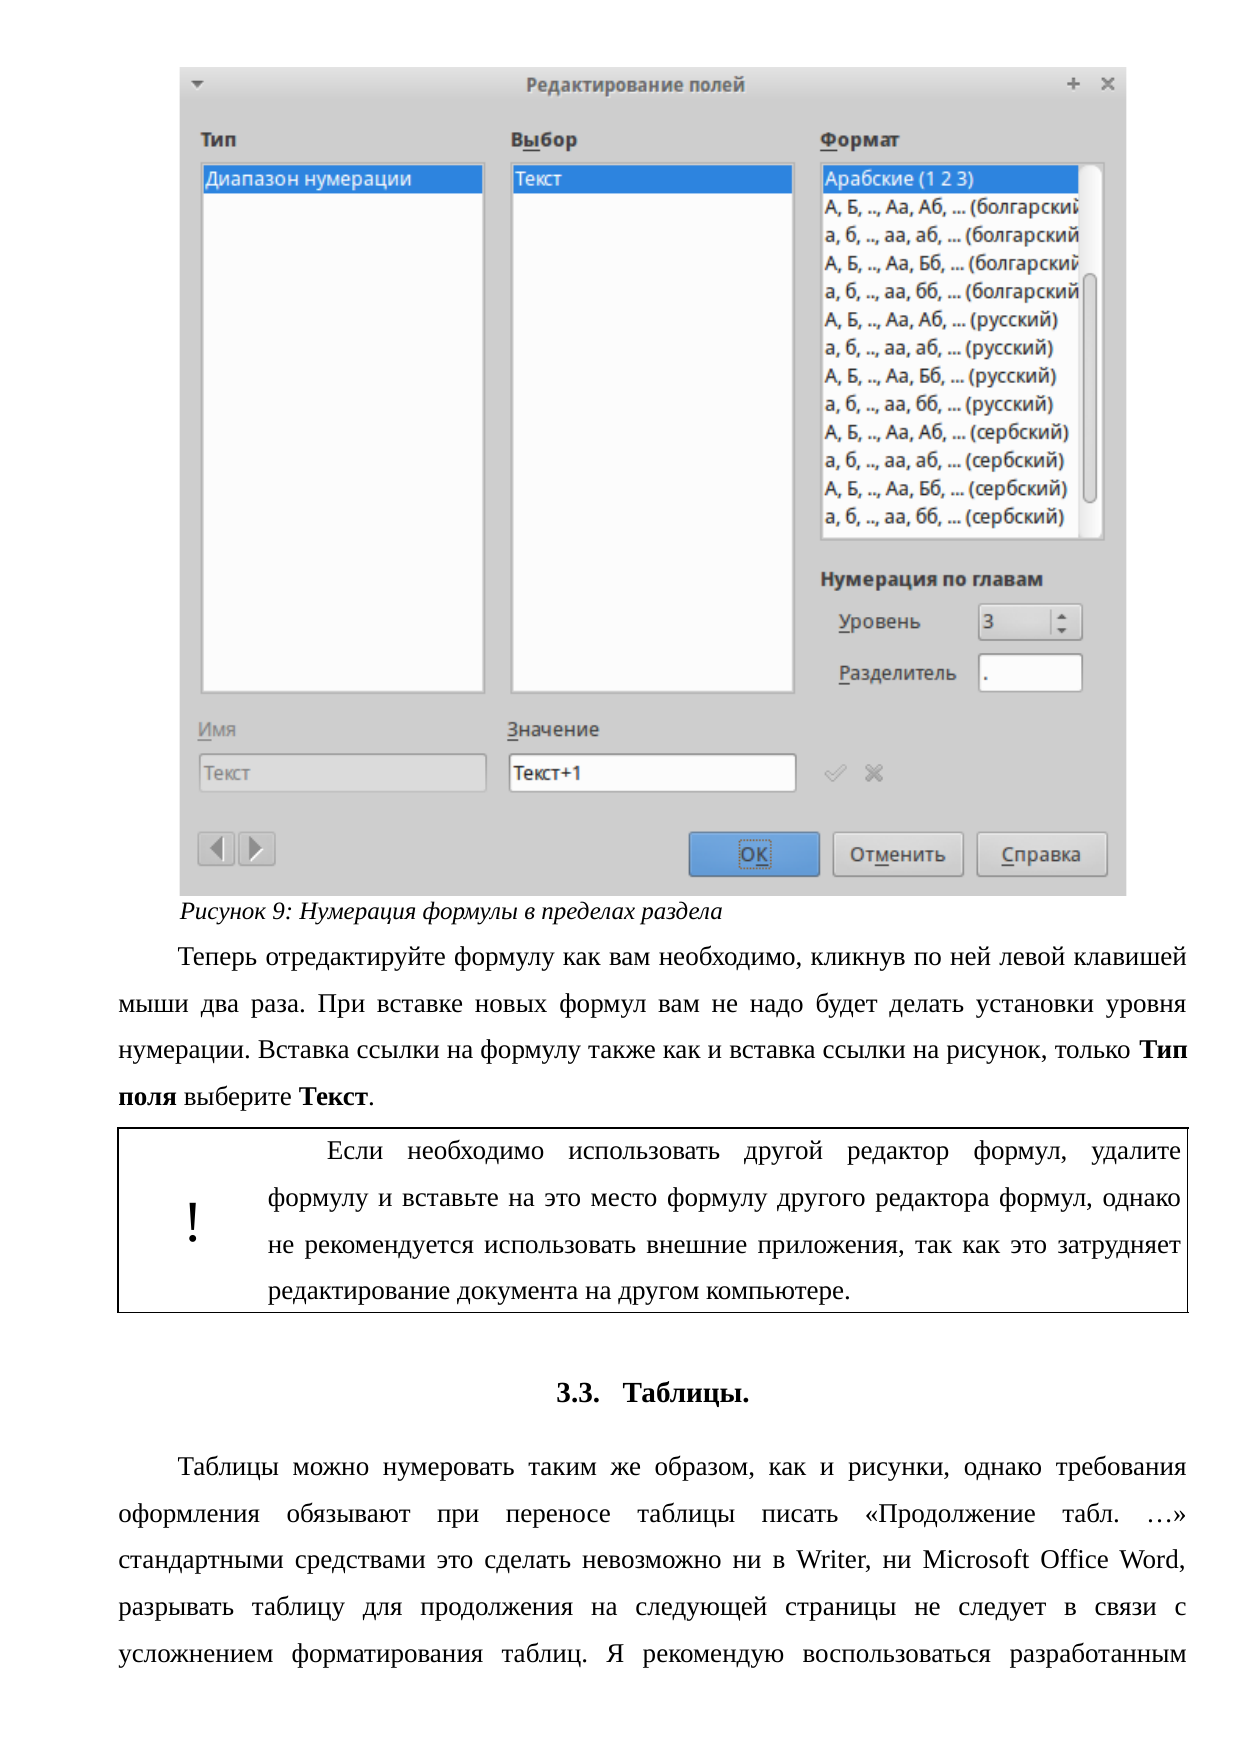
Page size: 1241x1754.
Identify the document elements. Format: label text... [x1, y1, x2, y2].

text Рисунок 9: Нумерация формулы в пределах раздела [179, 896, 1126, 925]
text Теперь отредактируйте формулу как вам необходимо, кликнув по ней левой клавишей мыши два раза. При вставке новых формул вам не надо будет делать установки уровня нумерации. Вставка ссылки на формулу также как и вставка ссылки на рисунок, только Тип поля выберите Текст. [118, 55, 1188, 1111]
table_header Если необходимо использовать другой редактор формул, удалите формулу и вставьте на это место формулу другого редактора формул, однако не рекомендуется использовать внешние приложения, так как это затрудняет редактирование документа на другом компьютере. [268, 1129, 1187, 1312]
picture [179, 67, 1127, 896]
subtitle Таблицы. [118, 1375, 1188, 1409]
text Таблицы можно нумеровать таким же образом, как и рисунки, однако требования оформления обязывают при переносе таблицы писать «Продолжение табл. …» стандартными средствами это сделать невозможно ни в Writer, ни Microsoft Office Word, разрывать таблицу для продолжения на следующей страницы не следует в связи с усложнением форматирования таблиц. Я рекомендую воспользоваться разработанным [118, 1450, 1188, 1668]
table_header ! [119, 1129, 268, 1312]
